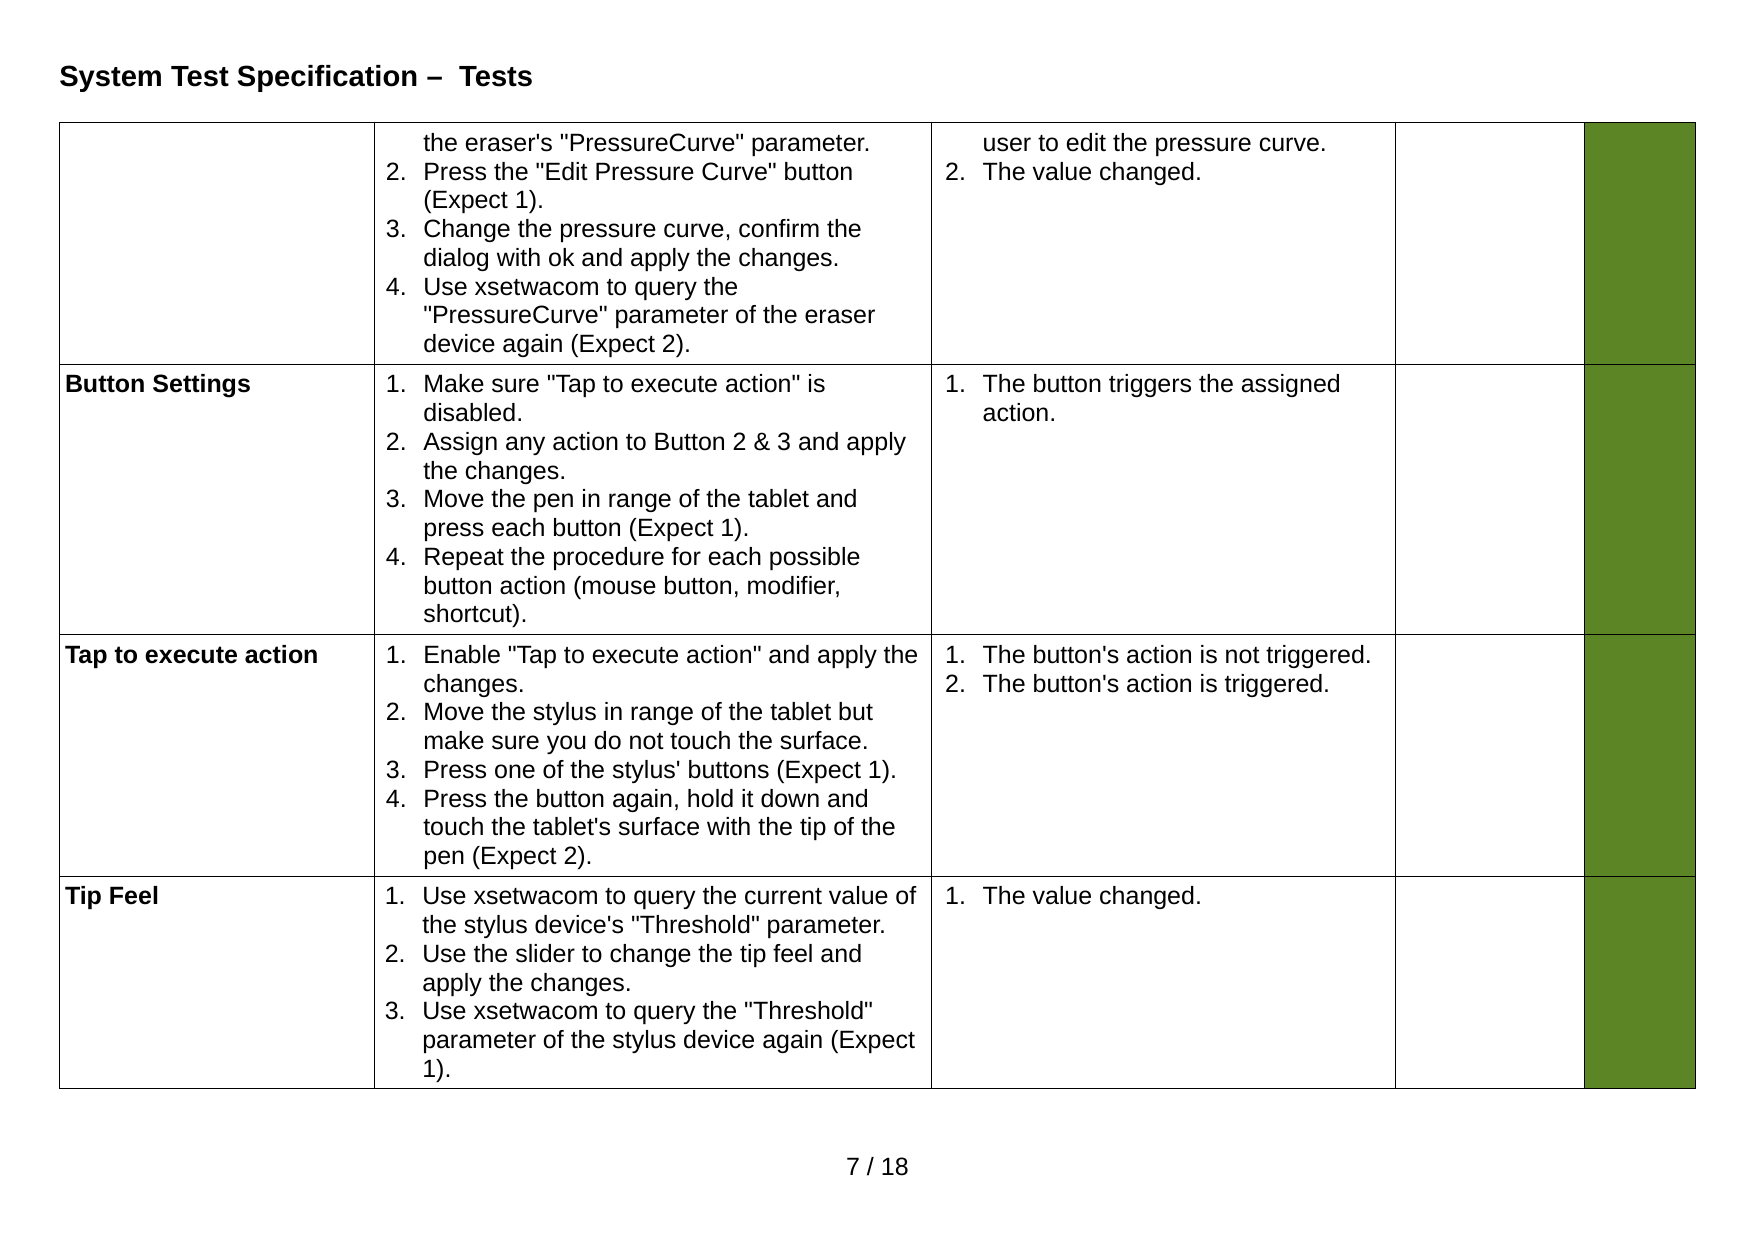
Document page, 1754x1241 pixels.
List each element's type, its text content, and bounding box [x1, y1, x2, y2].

table_cell Button Settings [60, 365, 374, 634]
table_cell Make sure "Tap to execute action" is disabled. Assign any action to Button 2 & 3 and apply the changes. Move the pen in range of the tablet and press each button (Expect 1). Repeat the procedure for each possible button action (mouse button, modifier, shortcut). [375, 365, 931, 634]
table_cell The value changed. [932, 877, 1395, 1088]
table_cell [1585, 365, 1695, 634]
table_cell [1585, 635, 1695, 876]
table_cell Use xsetwacom to query the current value of the stylus device's "Threshold" parameter. Use the slider to change the tip feel and apply the changes. Use xsetwacom to query the "Threshold" parameter of the stylus device again (Expect 1). [375, 877, 931, 1088]
table_cell [1396, 877, 1584, 1088]
table_cell The button triggers the assigned action. [932, 365, 1395, 634]
table_cell [1585, 123, 1695, 364]
table_cell [1396, 123, 1584, 364]
table_cell [1396, 635, 1584, 876]
table_cell [1396, 365, 1584, 634]
table_cell The button's action is not triggered. The button's action is triggered. [932, 635, 1395, 876]
table_cell Tip Feel [60, 877, 374, 1088]
table_cell user to edit the pressure curve. The value changed. [932, 123, 1395, 364]
table_cell [60, 123, 374, 364]
table_cell Enable "Tap to execute action" and apply the changes. Move the stylus in range of the tablet but make sure you do not touch the surface. Press one of the stylus' buttons (Expect 1). Press the button again, hold it down and touch the tablet's surface with the tip of the pen (Expect 2). [375, 635, 931, 876]
table_cell the eraser's "PressureCurve" parameter. Press the "Edit Pressure Curve" button (Expect 1). Change the pressure curve, confirm the dialog with ok and apply the changes. Use xsetwacom to query the "PressureCurve" parameter of the eraser device again (Expect 2). [375, 123, 931, 364]
table_cell Tap to execute action [60, 635, 374, 876]
table_cell [1585, 877, 1695, 1088]
